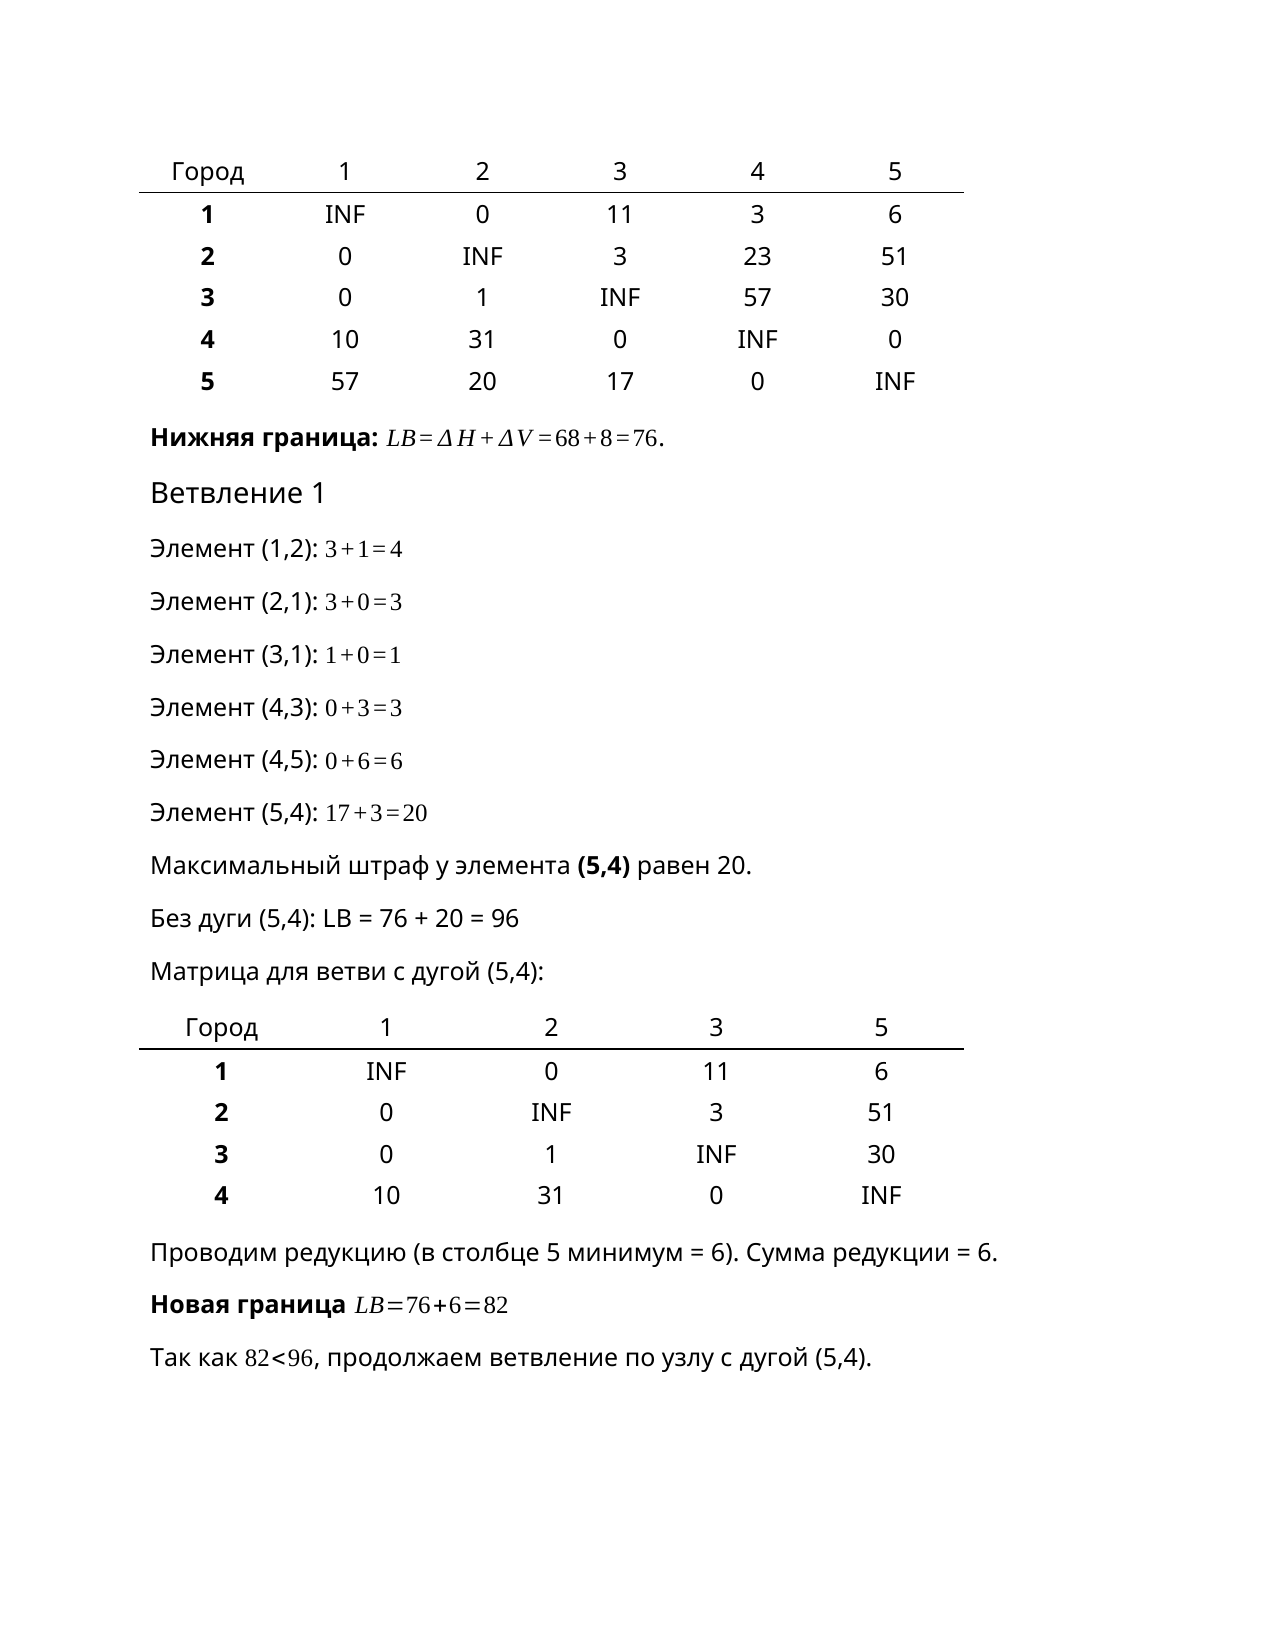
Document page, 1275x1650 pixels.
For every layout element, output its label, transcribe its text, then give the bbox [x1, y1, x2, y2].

table_cell 3 [139, 1133, 304, 1174]
table_cell 0 [304, 1133, 469, 1174]
text Элемент (2,1): [150, 584, 1125, 618]
table_header Город [139, 1006, 304, 1048]
table_cell 3 [634, 1091, 799, 1132]
table_header 4 [689, 150, 826, 192]
text Элемент (4,5): [150, 742, 1125, 776]
table_cell 31 [414, 318, 551, 359]
table_cell 31 [469, 1174, 634, 1216]
text Элемент (3,1): [150, 637, 1125, 671]
table_cell 0 [551, 318, 689, 359]
table_cell 17 [551, 359, 689, 401]
table_header 3 [634, 1006, 799, 1048]
table_cell INF [414, 235, 551, 276]
table_cell 6 [799, 1050, 964, 1091]
table_cell 0 [469, 1050, 634, 1091]
table_cell 11 [551, 193, 689, 235]
table_header 1 [304, 1006, 469, 1048]
table_cell 20 [414, 359, 551, 401]
table_cell 0 [826, 318, 964, 359]
table_cell 0 [414, 193, 551, 235]
table_cell 0 [304, 1091, 469, 1132]
table_cell 2 [139, 235, 276, 276]
table_cell INF [304, 1050, 469, 1091]
table_cell 10 [304, 1174, 469, 1216]
table_cell 0 [276, 235, 414, 276]
table_cell 57 [689, 276, 826, 318]
text Элемент (5,4): [150, 795, 1125, 829]
table_cell 51 [799, 1091, 964, 1132]
text Без дуги (5,4): LB = 76 + 20 = 96 [150, 901, 1125, 935]
table_header 2 [469, 1006, 634, 1048]
table_header 2 [414, 150, 551, 192]
table_cell 5 [139, 359, 276, 401]
text Максимальный штраф у элемента (5,4) равен 20. [150, 848, 1125, 882]
text Элемент (1,2): [150, 531, 1125, 565]
text Так как , продолжаем ветвление по узлу c дугой (5,4). [150, 1340, 1125, 1374]
table_cell 0 [689, 359, 826, 401]
table_cell 1 [469, 1133, 634, 1174]
table_cell 10 [276, 318, 414, 359]
table_cell 0 [634, 1174, 799, 1216]
table_cell INF [799, 1174, 964, 1216]
table_cell INF [826, 359, 964, 401]
table_cell 1 [139, 1050, 304, 1091]
table_cell INF [689, 318, 826, 359]
table_header Город [139, 150, 276, 192]
text Новая граница [150, 1287, 1125, 1321]
table_cell 30 [799, 1133, 964, 1174]
table_cell INF [551, 276, 689, 318]
table_cell 4 [139, 318, 276, 359]
table_cell 2 [139, 1091, 304, 1132]
table_cell 23 [689, 235, 826, 276]
table_cell 3 [551, 235, 689, 276]
text Нижняя граница: . [150, 420, 1125, 454]
table_cell 51 [826, 235, 964, 276]
table_header 3 [551, 150, 689, 192]
text Матрица для ветви с дугой (5,4): [150, 953, 1125, 987]
table_header 1 [276, 150, 414, 192]
table_cell INF [469, 1091, 634, 1132]
table_cell 6 [826, 193, 964, 235]
text Проводим редукцию (в столбце 5 минимум = 6). Сумма редукции = 6. [150, 1234, 1125, 1268]
table_cell INF [276, 193, 414, 235]
table_cell 57 [276, 359, 414, 401]
table_cell 3 [139, 276, 276, 318]
table_cell INF [634, 1133, 799, 1174]
table_cell 3 [689, 193, 826, 235]
table_cell 1 [414, 276, 551, 318]
table_cell 1 [139, 193, 276, 235]
text Элемент (4,3): [150, 689, 1125, 723]
table_cell 0 [276, 276, 414, 318]
table_header 5 [826, 150, 964, 192]
table_cell 11 [634, 1050, 799, 1091]
subtitle Ветвление 1 [150, 472, 1125, 512]
table_cell 4 [139, 1174, 304, 1216]
table_header 5 [799, 1006, 964, 1048]
table_cell 30 [826, 276, 964, 318]
